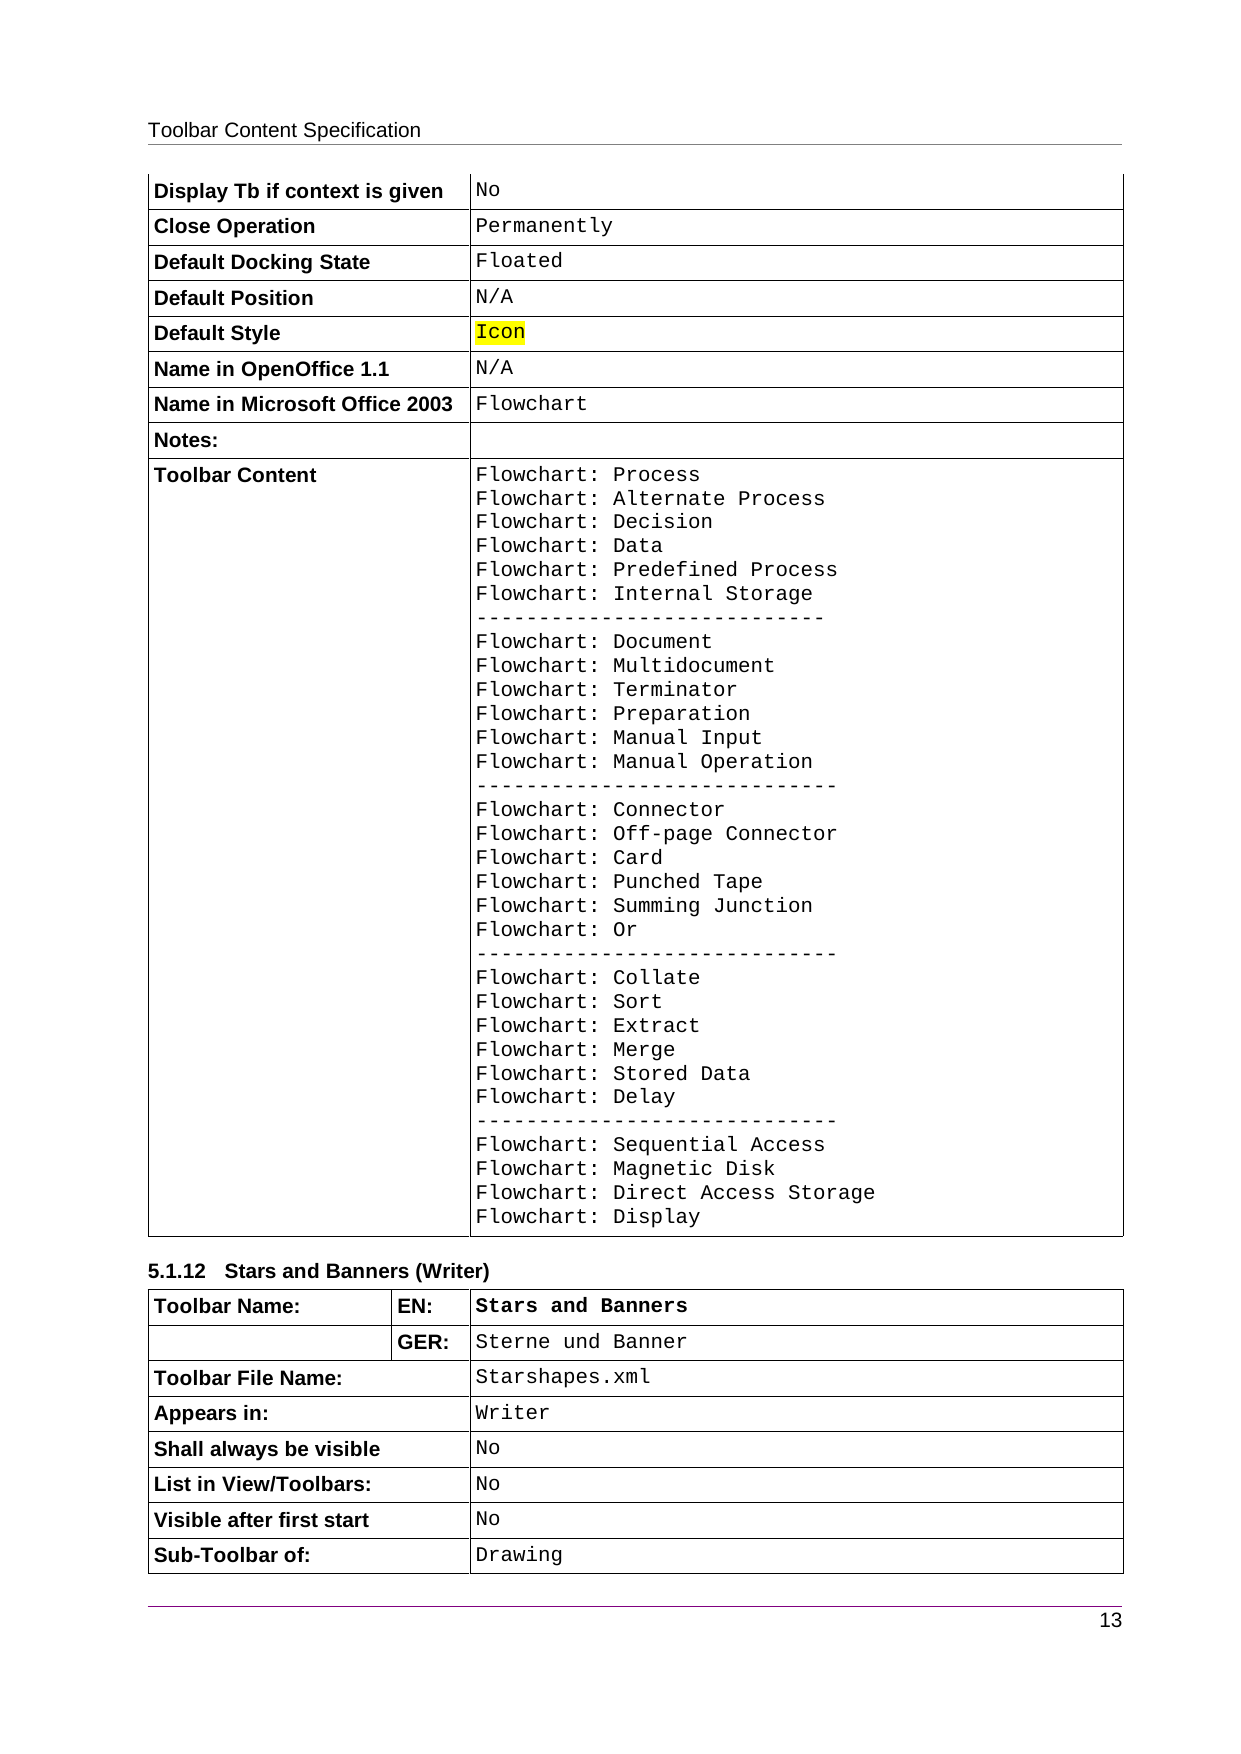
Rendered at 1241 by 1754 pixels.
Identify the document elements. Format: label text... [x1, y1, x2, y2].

table_cell Sub-Toolbar of: [149, 1539, 469, 1573]
table_cell N/A [471, 352, 1123, 387]
table_cell List in View/Toolbars: [149, 1468, 469, 1502]
table_cell Floated [471, 246, 1123, 280]
table_cell Icon [471, 317, 1123, 351]
table_header Toolbar Name: [149, 1290, 391, 1325]
table_cell No [471, 1432, 1123, 1467]
table_header Stars and Banners [471, 1290, 1123, 1325]
table_cell Visible after first start [149, 1503, 469, 1538]
table_cell GER: [392, 1326, 469, 1360]
table_cell Flowchart [471, 388, 1123, 422]
table_cell N/A [471, 281, 1123, 316]
table_cell Appears in: [149, 1397, 469, 1431]
table_cell Default Docking State [149, 246, 469, 280]
table_cell [471, 423, 1123, 458]
table_cell Name in Microsoft Office 2003 [149, 388, 469, 422]
table_cell Permanently [471, 210, 1123, 245]
table_cell Notes: [149, 423, 469, 458]
table_cell No [471, 1503, 1123, 1538]
table_cell Name in OpenOffice 1.1 [149, 352, 469, 387]
table_cell Display Tb if context is given [149, 174, 469, 209]
table_cell No [471, 174, 1123, 209]
table_cell Drawing [471, 1539, 1123, 1573]
table_cell Default Position [149, 281, 469, 316]
table_cell Toolbar Content [149, 459, 469, 1236]
table_cell Default Style [149, 317, 469, 351]
table_cell Close Operation [149, 210, 469, 245]
table_header EN: [392, 1290, 469, 1325]
table_cell No [471, 1468, 1123, 1502]
table_cell Shall always be visible [149, 1432, 469, 1467]
table_cell Sterne und Banner [471, 1326, 1123, 1360]
table_cell Toolbar File Name: [149, 1361, 469, 1396]
table_cell Starshapes.xml [471, 1361, 1123, 1396]
table_cell Writer [471, 1397, 1123, 1431]
table_cell Flowchart: Process Flowchart: Alternate Process Flowchart: Decision Flowchart: Data Flowchart: Predefined Process Flowchart: Internal Storage ---------------------------- Flowchart: Document Flowchart: Multidocument Flowchart: Terminator Flowchart: Preparation Flowchart: Manual Input Flowchart: Manual Operation ----------------------------- Flowchart: Connector Flowchart: Off-page Connector Flowchart: Card Flowchart: Punched Tape Flowchart: Summing Junction Flowchart: Or ----------------------------- Flowchart: Collate Flowchart: Sort Flowchart: Extract Flowchart: Merge Flowchart: Stored Data Flowchart: Delay ----------------------------- Flowchart: Sequential Access Flowchart: Magnetic Disk Flowchart: Direct Access Storage Flowchart: Display [471, 459, 1123, 1236]
table_cell [149, 1326, 391, 1360]
subtitle Stars and Banners (Writer) [148, 1260, 1122, 1283]
